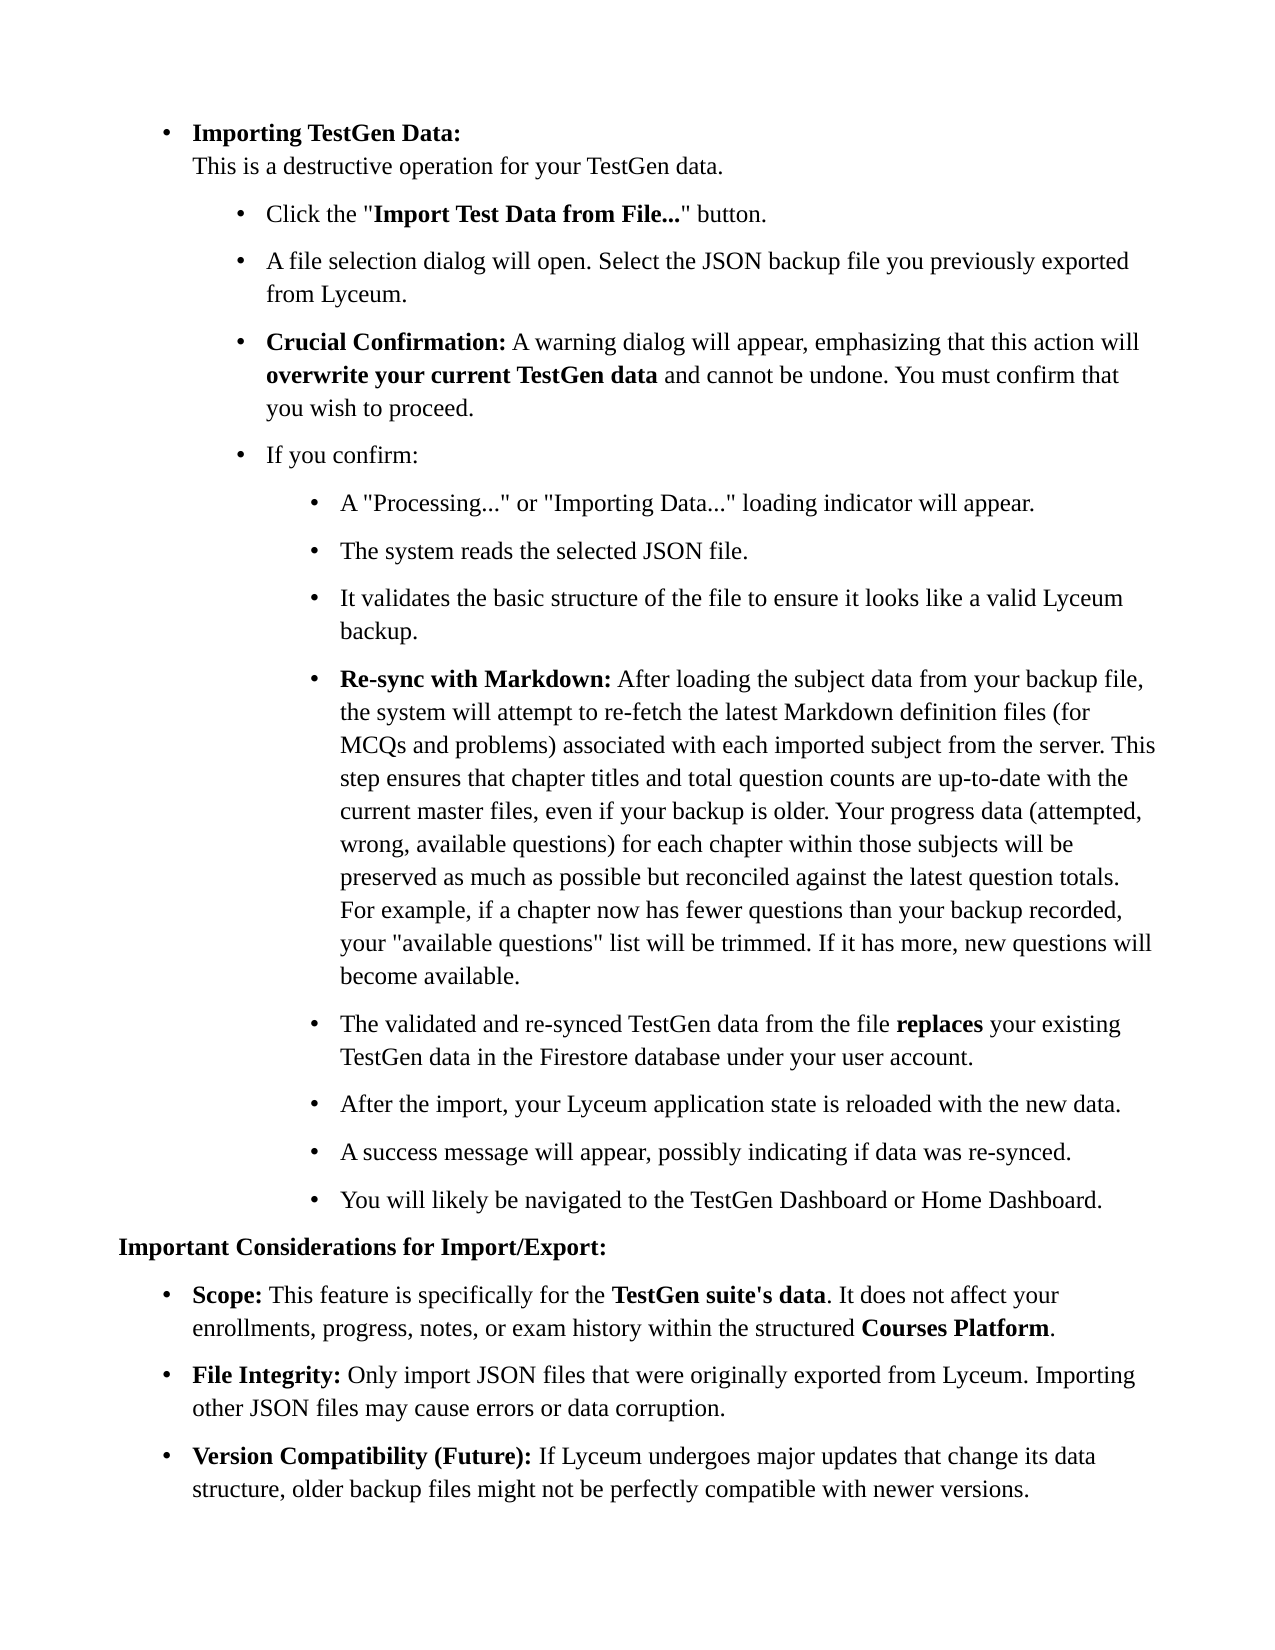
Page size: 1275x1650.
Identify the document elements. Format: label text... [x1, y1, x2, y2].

text Important Considerations for Import/Export: [118, 1232, 1157, 1261]
list You will likely be navigated to the TestGen Dashboard or Home Dashboard. [310, 1185, 1157, 1213]
list Scope: This feature is specifically for the TestGen suite's data. It does not affect your enrollments, progress, notes, or exam history within the structured Courses Platform. [162, 1280, 1157, 1342]
list Re-sync with Markdown: After loading the subject data from your backup file, the system will attempt to re-fetch the latest Markdown definition files (for MCQs and problems) associated with each imported subject from the server. This step ensures that chapter titles and total question counts are up-to-date with the current master files, even if your backup is older. Your progress data (attempted, wrong, available questions) for each chapter within those subjects will be preserved as much as possible but reconciled against the latest question totals. For example, if a chapter now has fewer questions than your backup recorded, your "available questions" list will be trimmed. If it has more, new questions will become available. [310, 664, 1157, 990]
list A file selection dialog will open. Select the JSON backup file you previously exported from Lyceum. [236, 246, 1157, 308]
list If you confirm: [236, 441, 1157, 469]
list Version Compatibility (Future): If Lyceum undergoes major updates that change its data structure, older backup files might not be perfectly compatible with newer versions. [162, 1441, 1157, 1503]
list Importing TestGen Data: This is a destructive operation for your TestGen data. [162, 118, 1157, 180]
list Crucial Confirmation: A warning dialog will appear, emphasizing that this action will overwrite your current TestGen data and cannot be undone. You must confirm that you wish to proceed. [236, 327, 1157, 422]
list It validates the basic structure of the file to ensure it looks like a valid Lyceum backup. [310, 583, 1157, 645]
list The validated and re-synced TestGen data from the file replaces your existing TestGen data in the Firestore database under your user account. [310, 1009, 1157, 1071]
list A success message will appear, possibly indicating if data was re-synced. [310, 1137, 1157, 1166]
list File Integrity: Only import JSON files that were originally exported from Lyceum. Importing other JSON files may cause errors or data corruption. [162, 1361, 1157, 1422]
list A "Processing..." or "Importing Data..." loading indicator will appear. [310, 488, 1157, 517]
list The system reads the selected JSON file. [310, 536, 1157, 564]
list After the import, your Lyceum application state is reloaded with the new data. [310, 1089, 1157, 1118]
list Click the "Import Test Data from File..." button. [236, 199, 1157, 227]
